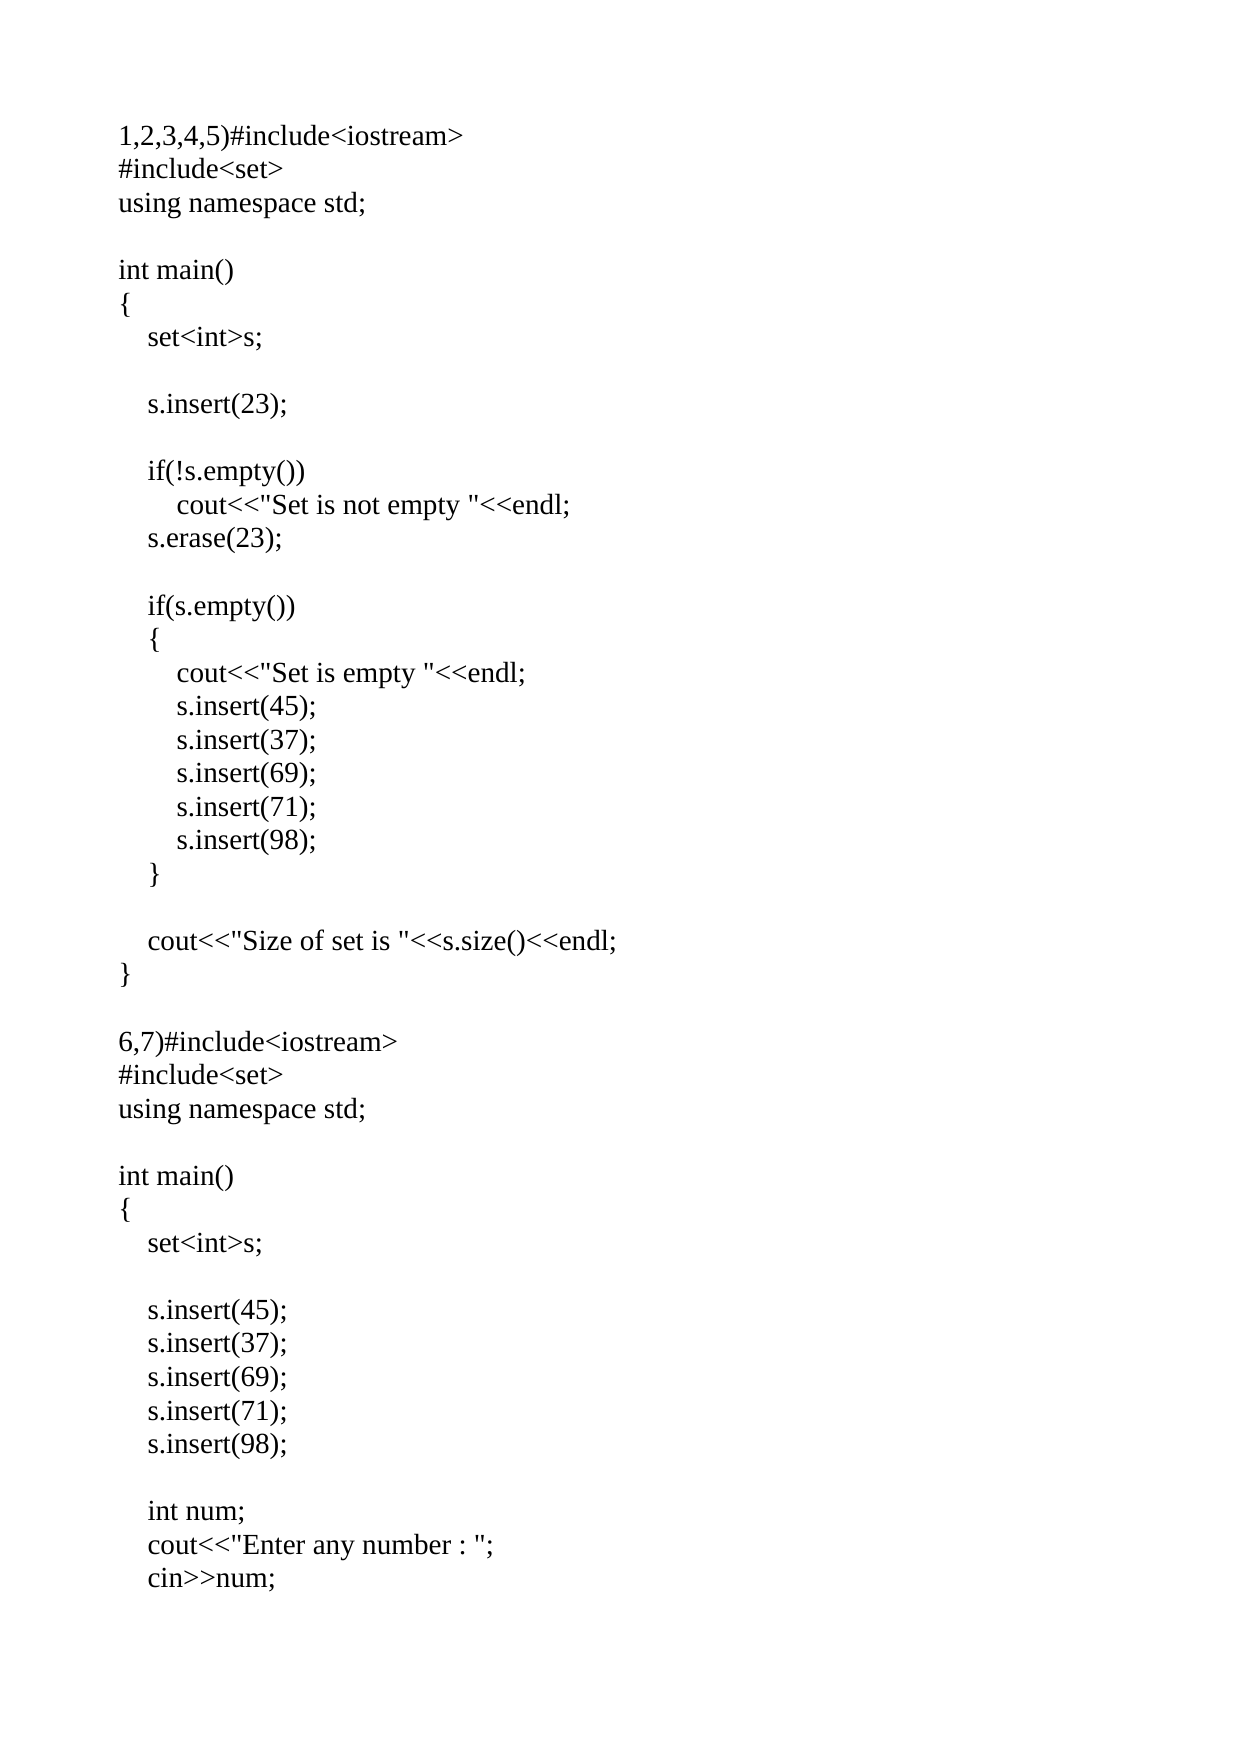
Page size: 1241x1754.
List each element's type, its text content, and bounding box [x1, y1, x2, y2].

text cout<<"Set is empty "<<endl; [118, 655, 1122, 688]
text s.insert(69); [118, 1359, 1122, 1393]
text int main() [118, 252, 1122, 286]
text { [118, 621, 1122, 655]
text int num; [118, 1493, 1122, 1527]
text s.insert(23); [118, 386, 1122, 420]
text { [118, 1191, 1122, 1225]
text set<int>s; [118, 1225, 1122, 1258]
text cout<<"Set is not empty "<<endl; [118, 487, 1122, 521]
text 1,2,3,4,5)#include<iostream> [118, 118, 1122, 152]
text s.erase(23); [118, 521, 1122, 554]
text cout<<"Enter any number : "; [118, 1527, 1122, 1560]
text #include<set> [118, 1057, 1122, 1091]
text #include<set> [118, 152, 1122, 185]
text { [118, 286, 1122, 319]
text } [118, 957, 1122, 990]
text using namespace std; [118, 185, 1122, 219]
text cout<<"Size of set is "<<s.size()<<endl; [118, 923, 1122, 957]
text s.insert(37); [118, 722, 1122, 755]
text s.insert(98); [118, 822, 1122, 856]
text s.insert(98); [118, 1426, 1122, 1460]
text int main() [118, 1158, 1122, 1191]
text s.insert(45); [118, 688, 1122, 722]
text s.insert(45); [118, 1292, 1122, 1326]
text s.insert(69); [118, 755, 1122, 789]
text cin>>num; [118, 1560, 1122, 1594]
text s.insert(71); [118, 1393, 1122, 1426]
text set<int>s; [118, 319, 1122, 353]
text using namespace std; [118, 1091, 1122, 1124]
text s.insert(71); [118, 789, 1122, 822]
text if(!s.empty()) [118, 453, 1122, 487]
text } [118, 856, 1122, 889]
text 6,7)#include<iostream> [118, 1024, 1122, 1057]
text if(s.empty()) [118, 588, 1122, 621]
text s.insert(37); [118, 1326, 1122, 1359]
